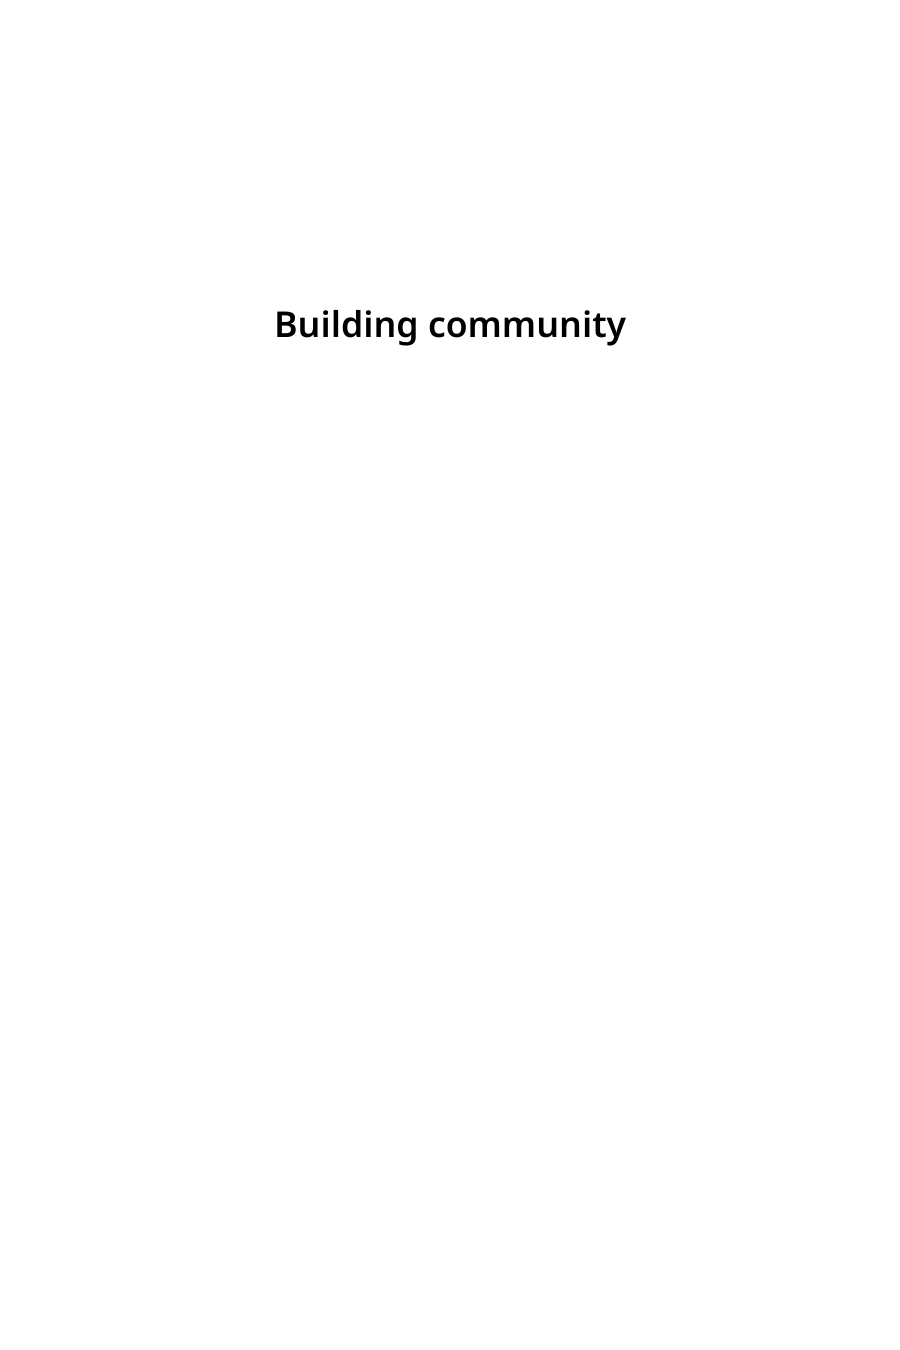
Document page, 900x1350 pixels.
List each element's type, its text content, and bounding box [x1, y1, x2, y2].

subtitle Building community [127, 302, 772, 346]
